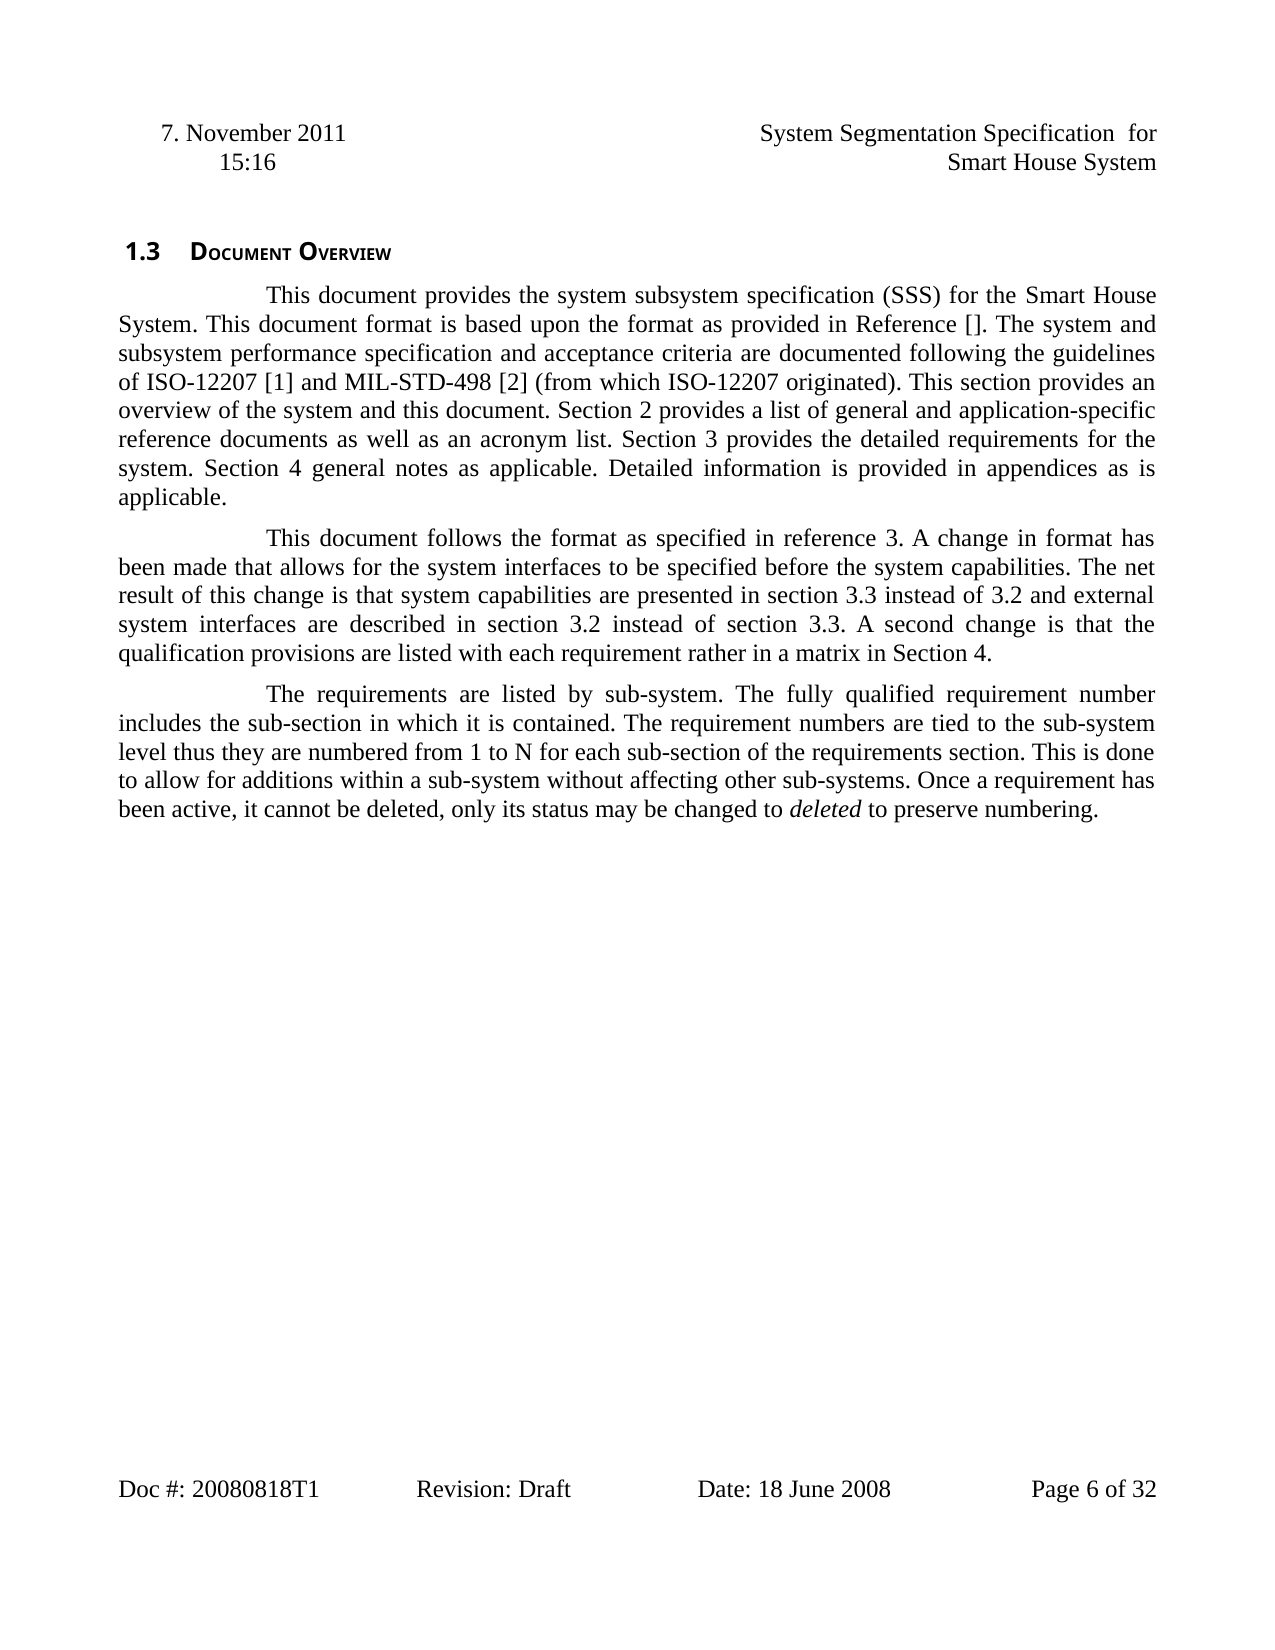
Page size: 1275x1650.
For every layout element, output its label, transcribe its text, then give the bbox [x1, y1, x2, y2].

text The requirements are listed by sub-system. The fully qualified requirement number includes the sub-section in which it is contained. The requirement numbers are tied to the sub-system level thus they are numbered from 1 to N for each sub-section of the requirements section. This is done to allow for additions within a sub-system without affecting other sub-systems. Once a requirement has been active, it cannot be deleted, only its status may be changed to deleted to preserve numbering. [118, 679, 1157, 823]
text This document provides the system subsystem specification (SSS) for the Smart House System. This document format is based upon the format as provided in Reference []. The system and subsystem performance specification and acceptance criteria are documented following the guidelines of ISO-12207 [1] and MIL-STD-498 [2] (from which ISO-12207 originated). This section provides an overview of the system and this document. Section 2 provides a list of general and application-specific reference documents as well as an acronym list. Section 3 provides the detailed requirements for the system. Section 4 general notes as applicable. Detailed information is provided in appendices as is applicable. [118, 280, 1157, 510]
text This document follows the format as specified in reference 3. A change in format has been made that allows for the system interfaces to be specified before the system capabilities. The net result of this change is that system capabilities are presented in section 3.3 instead of 3.2 and external system interfaces are described in section 3.2 instead of section 3.3. A second change is that the qualification provisions are listed with each requirement rather in a matrix in Section 4. [118, 523, 1157, 667]
subtitle Document Overview [118, 234, 1157, 268]
